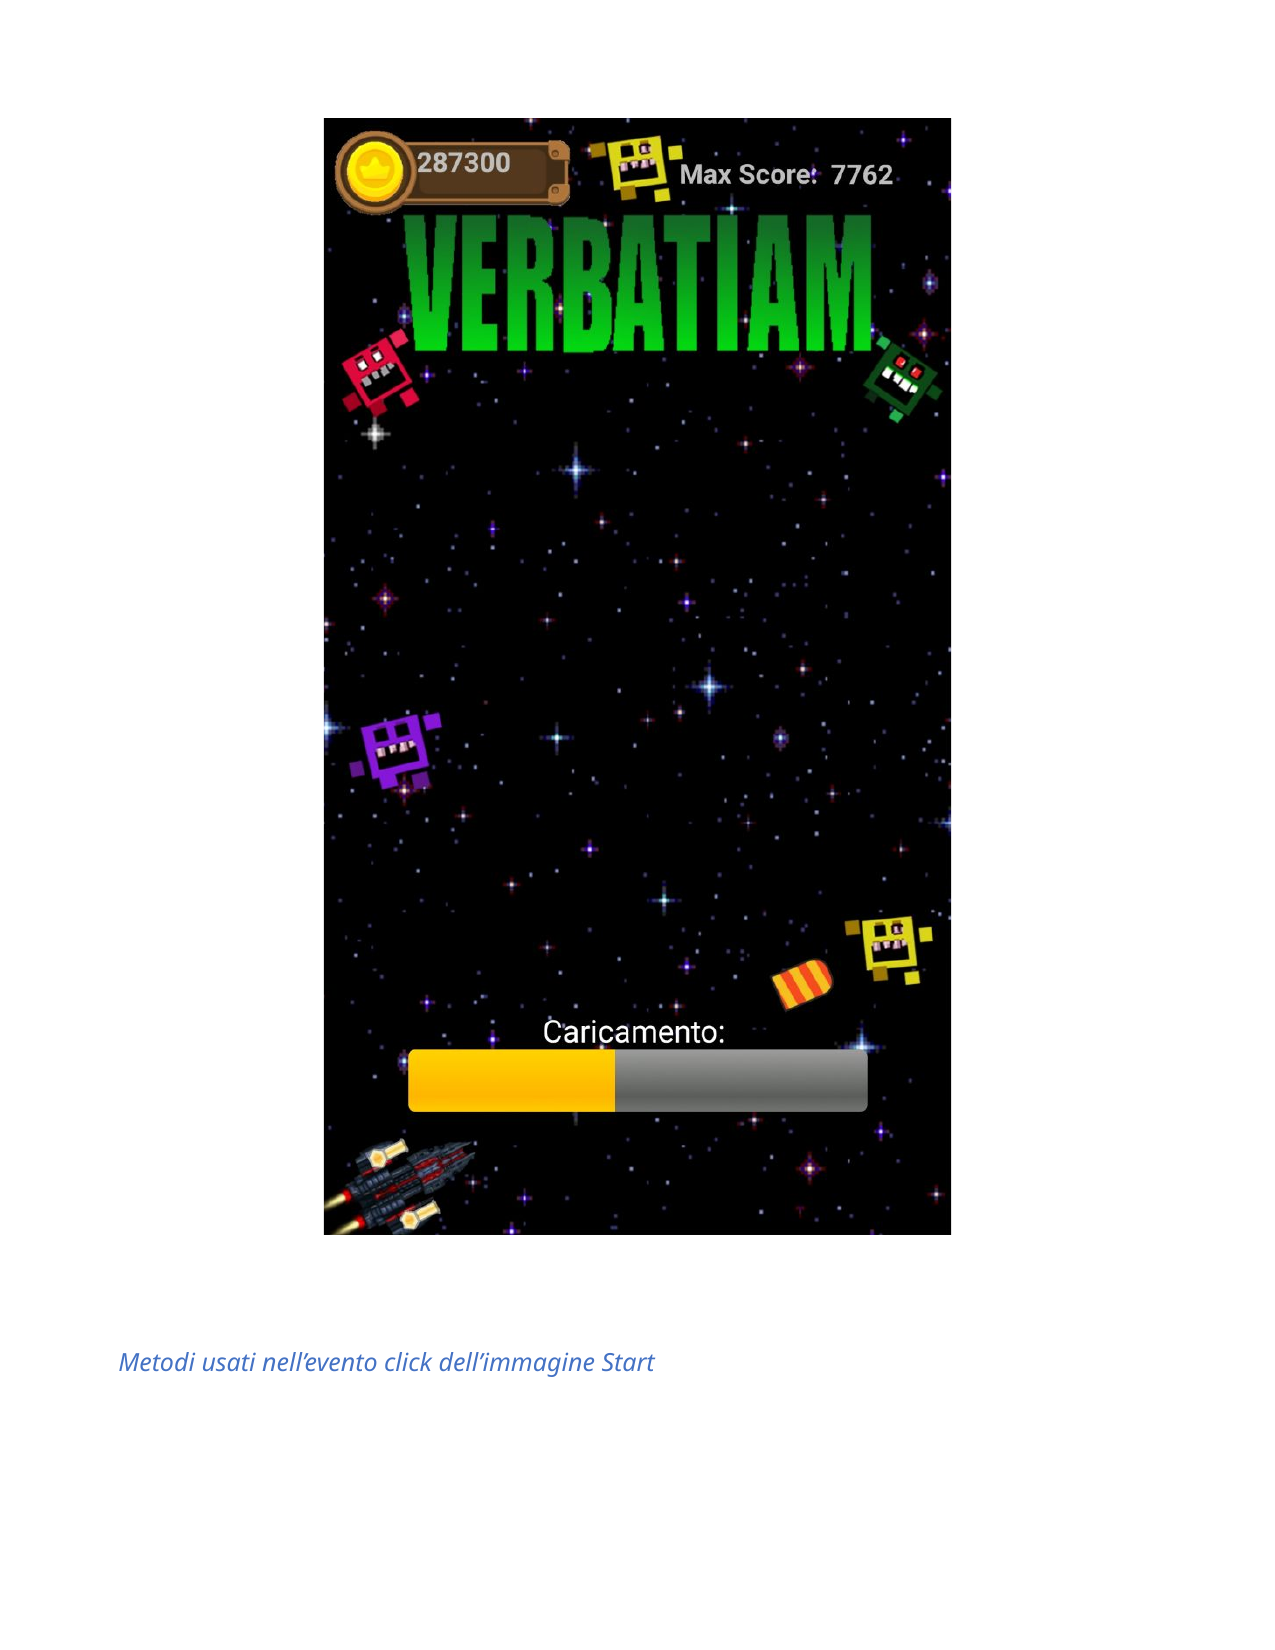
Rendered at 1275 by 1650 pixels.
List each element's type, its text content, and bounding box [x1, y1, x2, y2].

subtitle Metodi usati nell’evento click dell’immagine Start [118, 1345, 1157, 1379]
